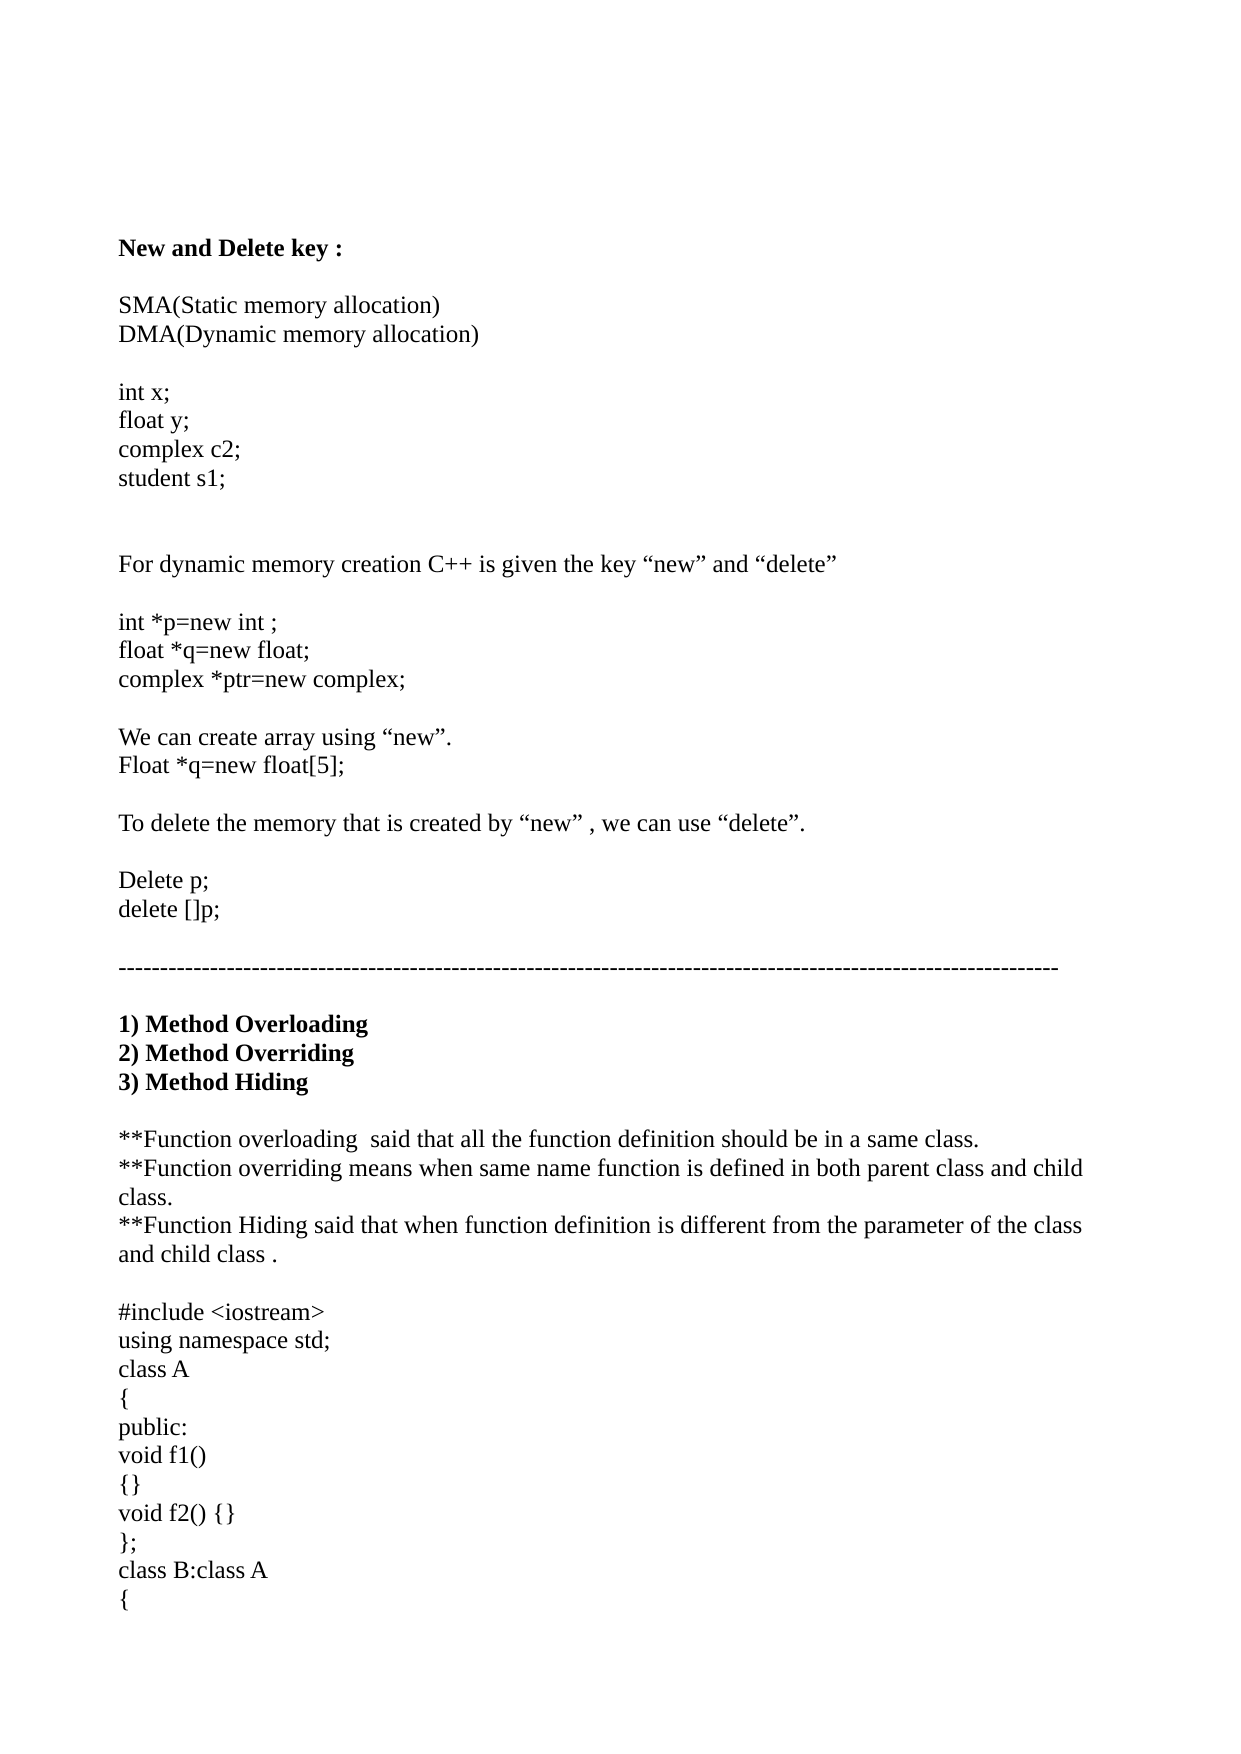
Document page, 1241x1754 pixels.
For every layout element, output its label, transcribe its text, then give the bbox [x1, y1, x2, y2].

text class A [118, 1354, 1122, 1383]
text student s1; [118, 463, 1122, 492]
text complex c2; [118, 434, 1122, 463]
text **Function overloading said that all the function definition should be in a same class. [118, 1124, 1122, 1153]
text int *p=new int ; [118, 607, 1122, 636]
text #include <iostream> [118, 1297, 1122, 1326]
text Delete p; [118, 866, 1122, 894]
text ----------------------------------------------------------------------------------------------------------------- [118, 952, 1122, 981]
text New and Delete key : [118, 233, 1122, 262]
text {} [118, 1469, 1122, 1498]
text For dynamic memory creation C++ is given the key “new” and “delete” [118, 549, 1122, 578]
text class B:class A [118, 1556, 1122, 1584]
text { [118, 1383, 1122, 1412]
text float *q=new float; [118, 636, 1122, 664]
text We can create array using “new”. [118, 722, 1122, 751]
text }; [118, 1527, 1122, 1556]
text using namespace std; [118, 1326, 1122, 1354]
text **Function Hiding said that when function definition is different from the parameter of the class and child class . [118, 1211, 1122, 1268]
text To delete the memory that is created by “new” , we can use “delete”. [118, 808, 1122, 837]
text void f2() {} [118, 1498, 1122, 1527]
text **Function overriding means when same name function is defined in both parent class and child class. [118, 1153, 1122, 1211]
text complex *ptr=new complex; [118, 664, 1122, 693]
text float y; [118, 406, 1122, 434]
text Float *q=new float[5]; [118, 751, 1122, 779]
text delete []p; [118, 894, 1122, 923]
text public: [118, 1412, 1122, 1441]
text void f1() [118, 1441, 1122, 1469]
text 2) Method Overriding [118, 1038, 1122, 1067]
text SMA(Static memory allocation) [118, 291, 1122, 319]
text DMA(Dynamic memory allocation) [118, 319, 1122, 348]
text { [118, 1584, 1122, 1613]
text int x; [118, 377, 1122, 406]
text 1) Method Overloading [118, 1009, 1122, 1038]
text 3) Method Hiding [118, 1067, 1122, 1096]
